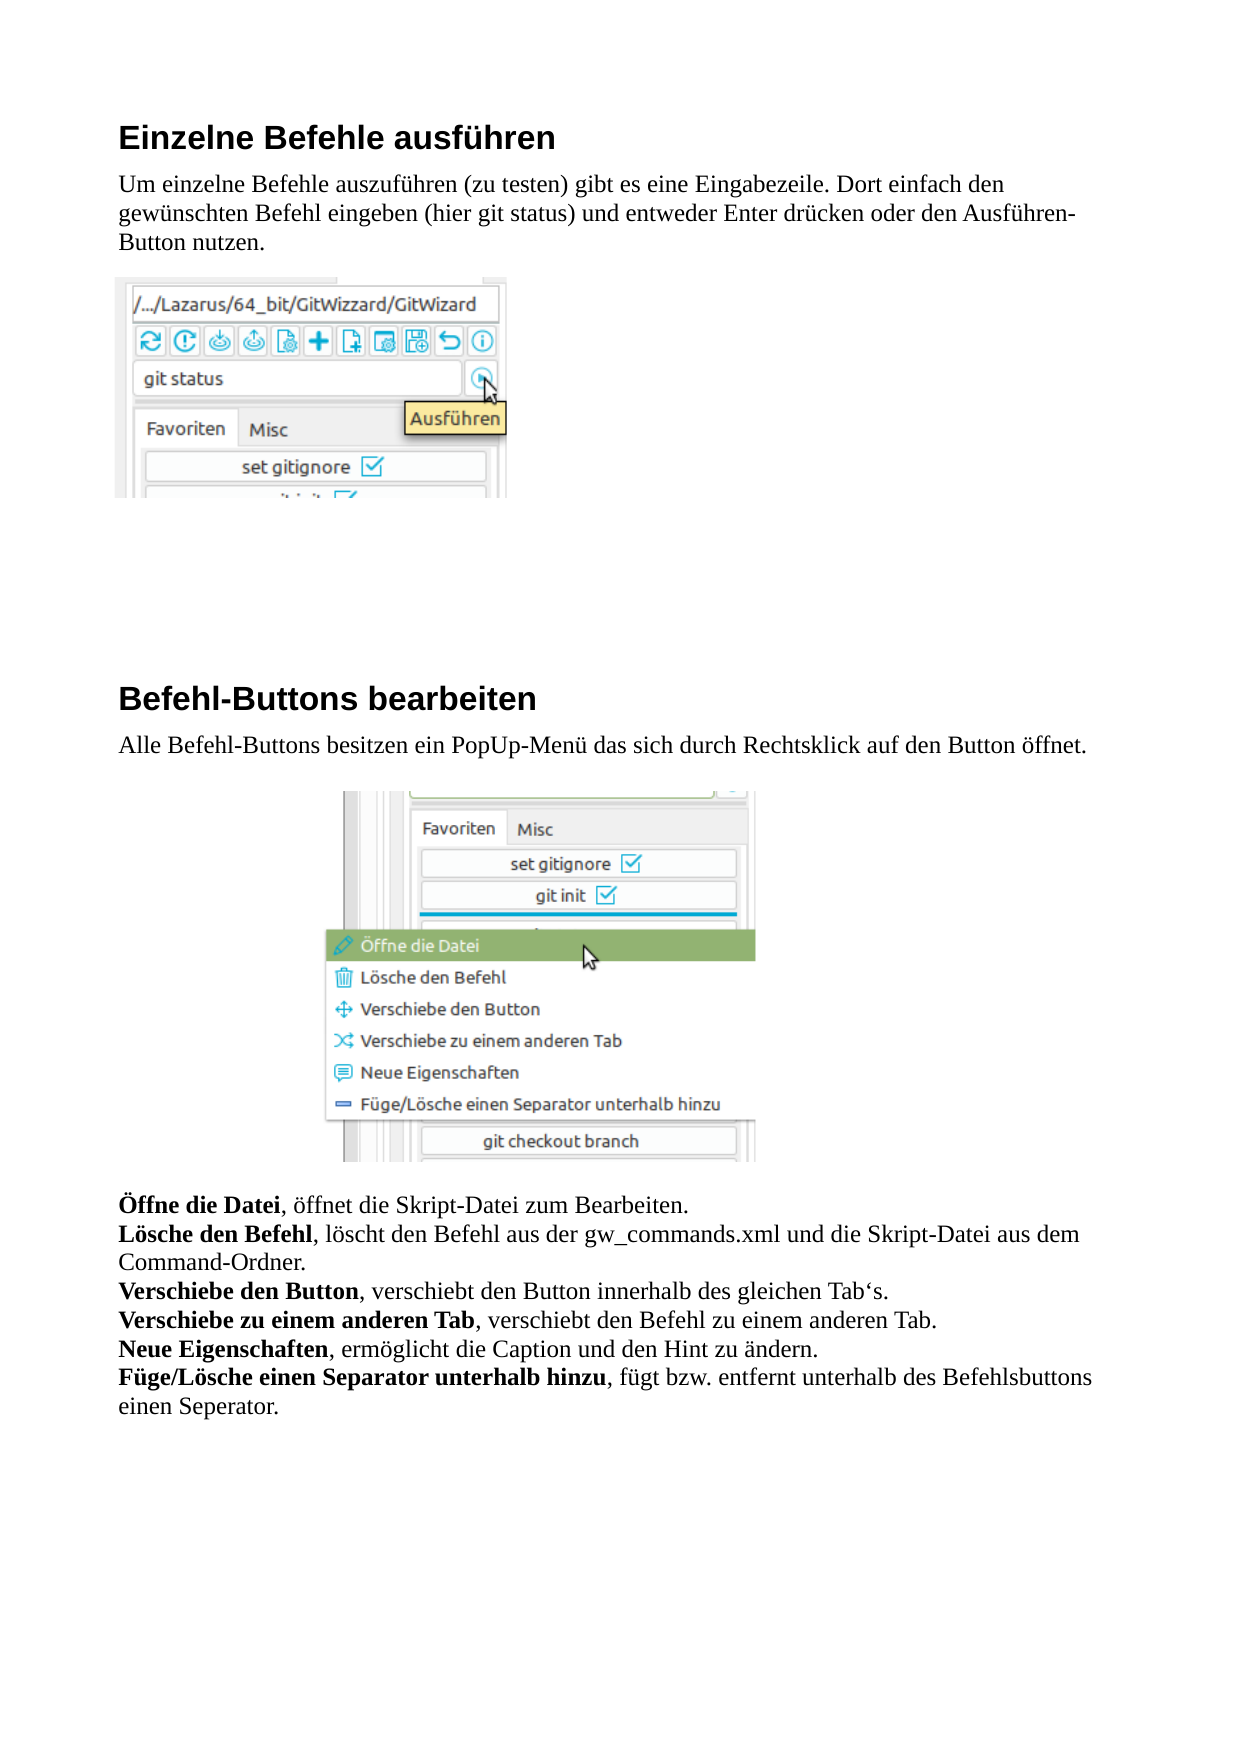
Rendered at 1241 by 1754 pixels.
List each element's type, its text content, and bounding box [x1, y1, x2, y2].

text Neue Eigenschaften, ermöglicht die Caption und den Hint zu ändern. [118, 1334, 1122, 1362]
text Lösche den Befehl, löscht den Befehl aus der gw_commands.xml und die Skript-Datei aus dem Command-Ordner. [118, 1219, 1122, 1276]
text Verschiebe den Button, verschiebt den Button innerhalb des gleichen Tab‘s. [118, 1276, 1122, 1305]
subtitle Befehl-Buttons bearbeiten [118, 679, 1122, 717]
picture [308, 791, 803, 1162]
subtitle Einzelne Befehle ausführen [118, 118, 1122, 157]
text Alle Befehl-Buttons besitzen ein PopUp-Menü das sich durch Rechtsklick auf den Button öffnet. [118, 730, 1122, 759]
text Verschiebe zu einem anderen Tab, verschiebt den Befehl zu einem anderen Tab. [118, 1305, 1122, 1334]
picture [114, 277, 524, 498]
text Öffne die Datei, öffnet die Skript-Datei zum Bearbeiten. [118, 1190, 1122, 1219]
text Um einzelne Befehle auszuführen (zu testen) gibt es eine Eingabezeile. Dort einfach den gewünschten Befehl eingeben (hier git status) und entweder Enter drücken oder den Ausführen-Button nutzen. [118, 169, 1122, 256]
text Füge/Lösche einen Separator unterhalb hinzu, fügt bzw. entfernt unterhalb des Befehlsbuttons einen Seperator. [118, 1362, 1122, 1420]
